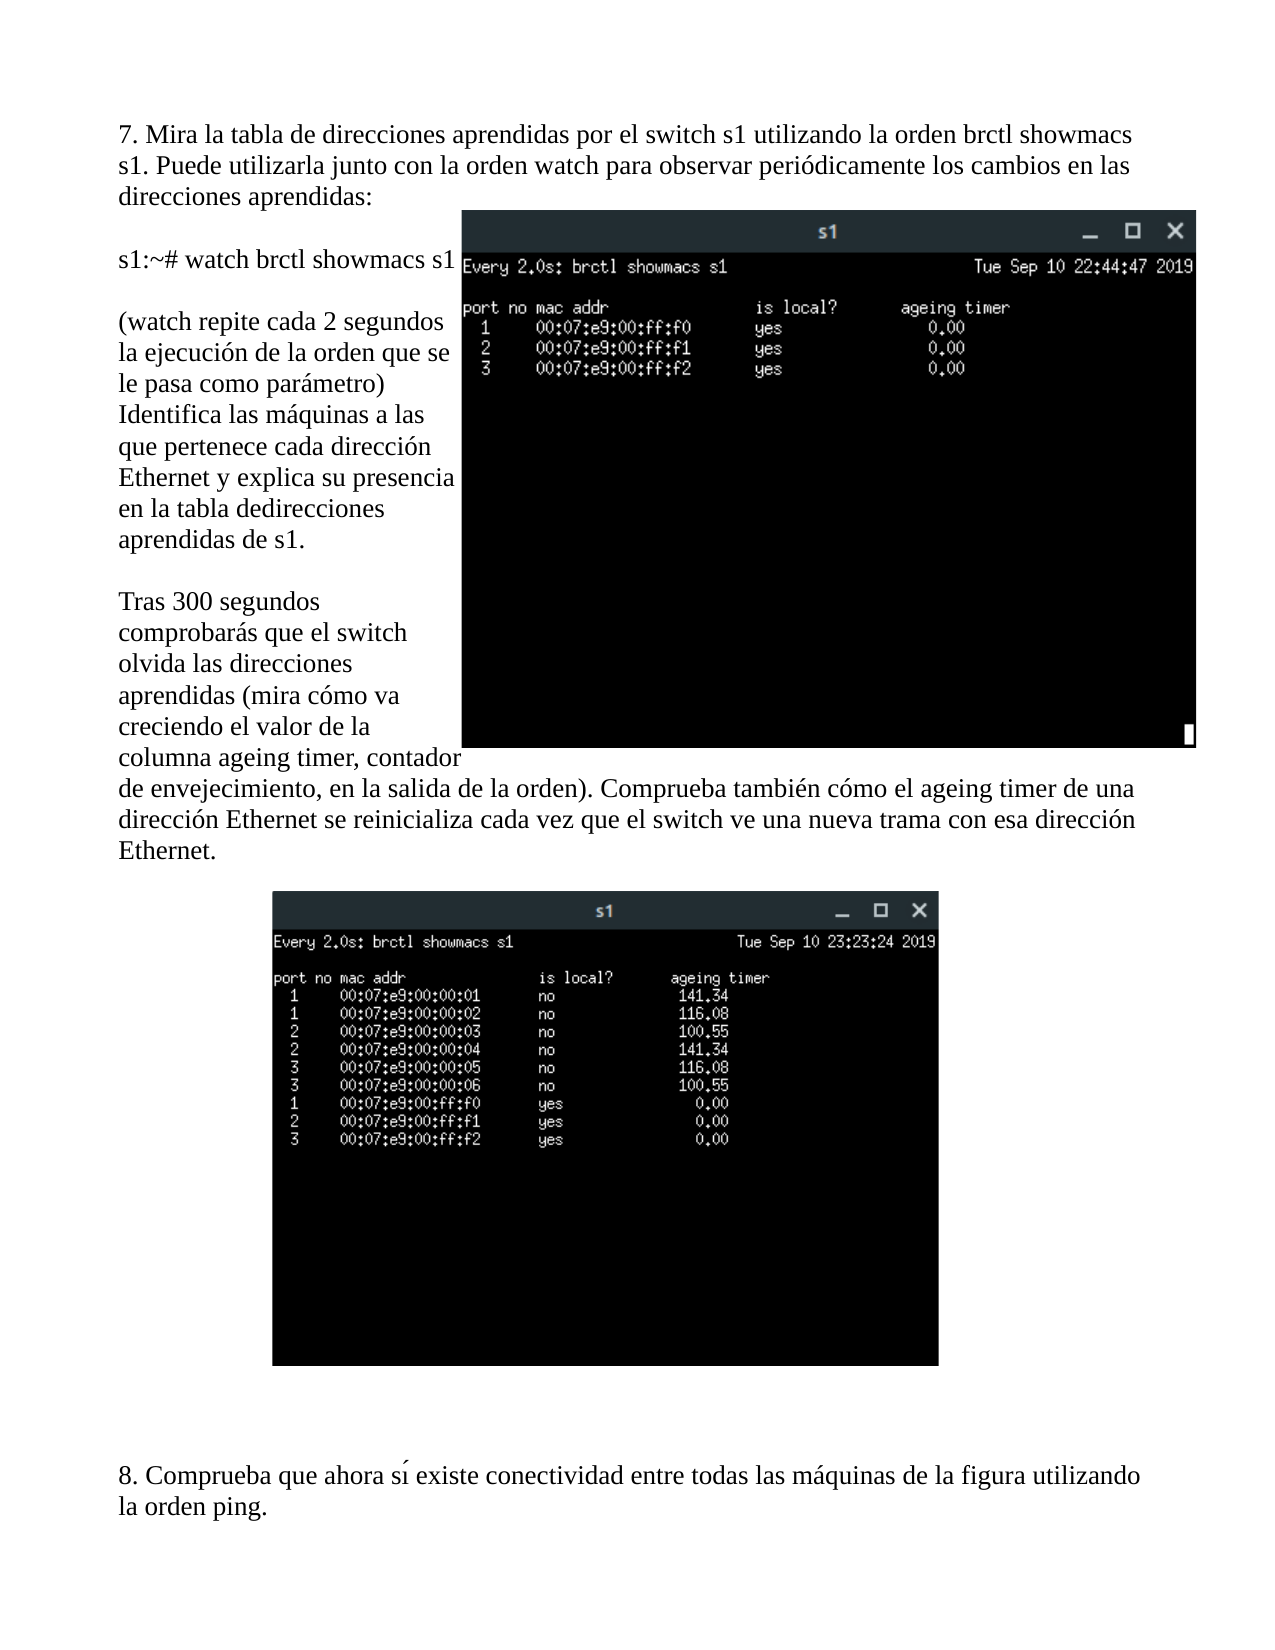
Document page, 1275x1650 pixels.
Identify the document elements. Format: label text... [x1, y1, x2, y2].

text 8. Comprueba que ahora sı́ existe conectividad entre todas las máquinas de la figura utilizando la orden ping. [118, 1459, 1157, 1521]
text Identifica las máquinas a las que pertenece cada dirección Ethernet y explica su presencia en la tabla dedirecciones aprendidas de s1. [118, 398, 461, 554]
picture [461, 210, 1197, 748]
picture [272, 891, 939, 1366]
text (watch repite cada 2 segundos la ejecución de la orden que se le pasa como parámetro) [118, 305, 461, 398]
text s1:~# watch brctl showmacs s1 [118, 243, 461, 274]
text Tras 300 segundos comprobarás que el switch olvida las direcciones aprendidas (mira cómo va creciendo el valor de la columna ageing timer, contador de envejecimiento, en la salida de la orden). Comprueba también cómo el ageing timer de una dirección Ethernet se reinicializa cada vez que el switch ve una nueva trama con esa dirección Ethernet. [118, 585, 1157, 866]
text 7. Mira la tabla de direcciones aprendidas por el switch s1 utilizando la orden brctl showmacs s1. Puede utilizarla junto con la orden watch para observar periódicamente los cambios en las direcciones aprendidas: [118, 118, 1157, 212]
